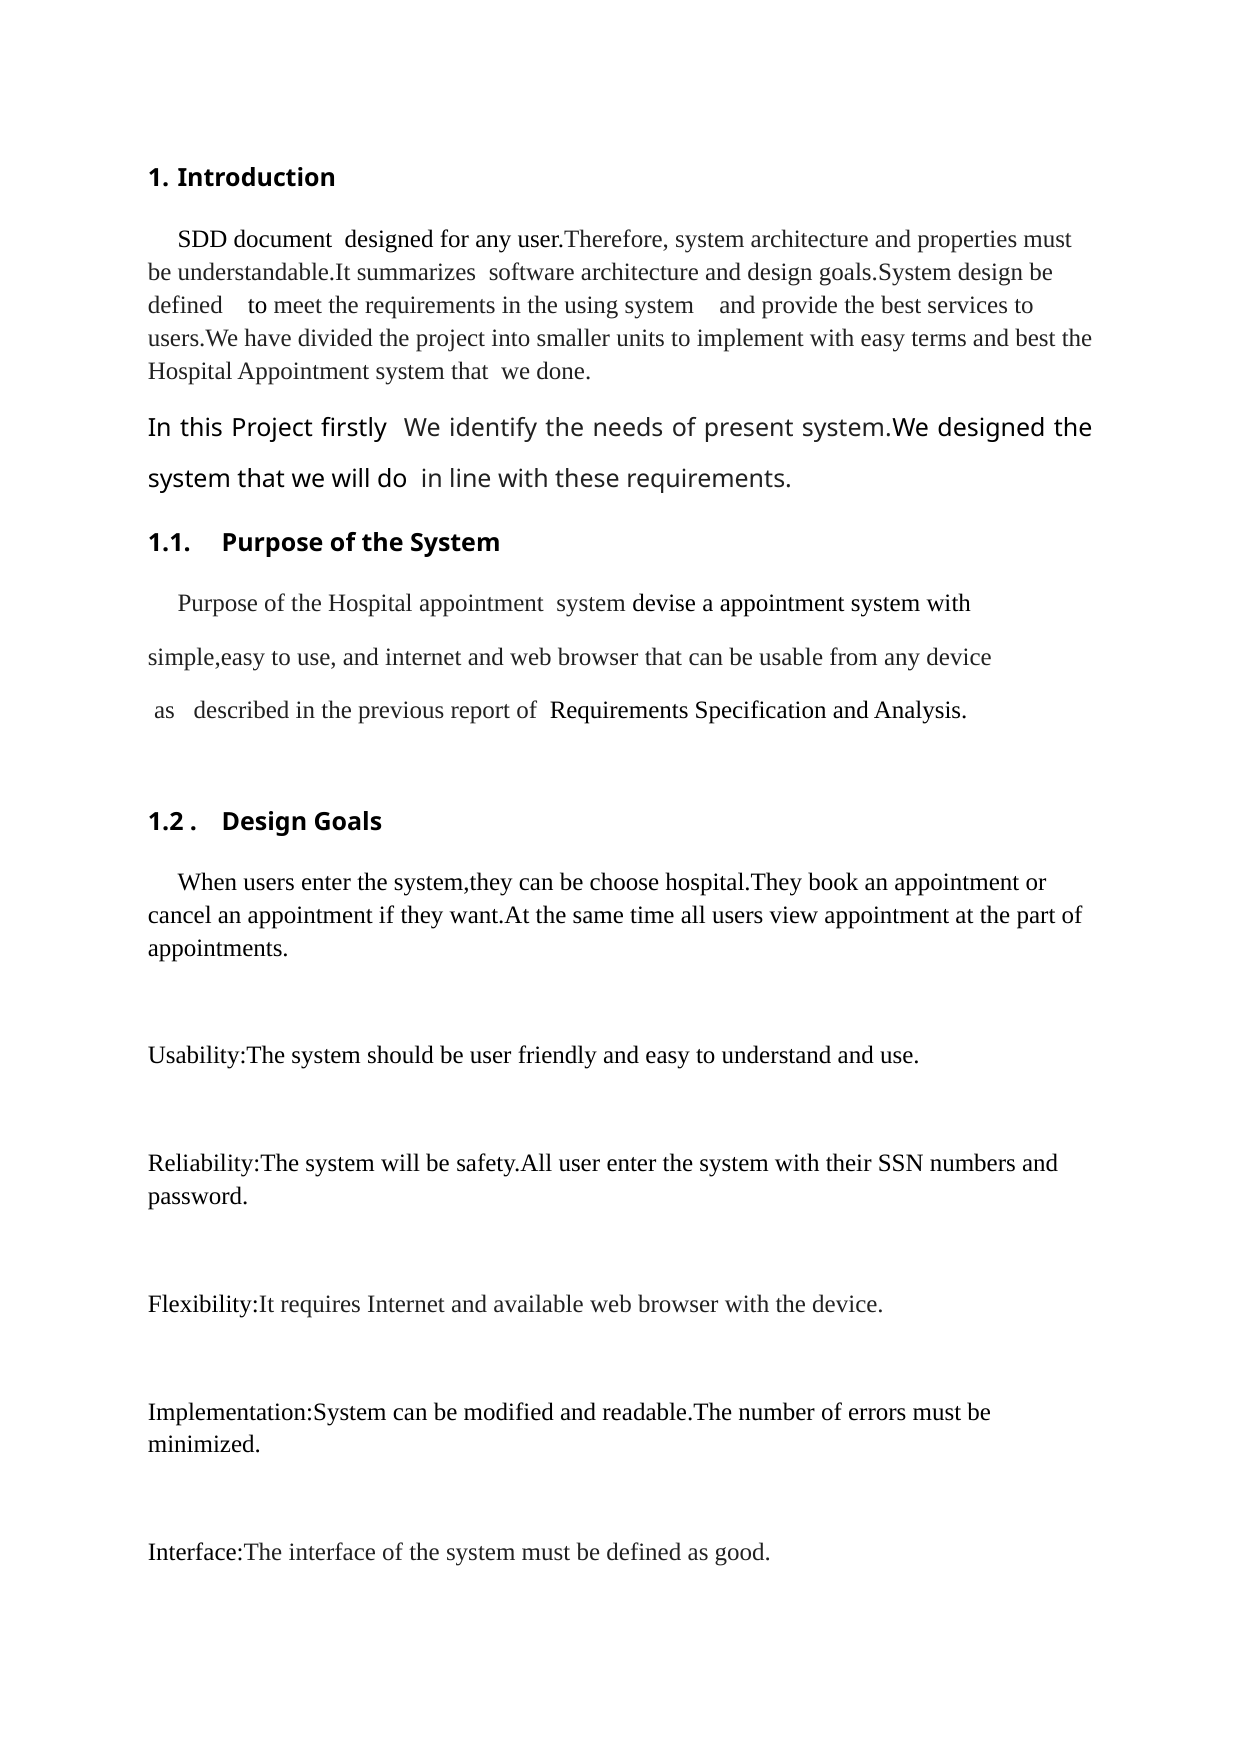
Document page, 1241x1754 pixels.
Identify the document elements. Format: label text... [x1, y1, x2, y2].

text Implementation:System can be modified and readable.The number of errors must be minimized. [148, 1397, 1093, 1458]
text SDD document designed for any user.Therefore, system architecture and properties must be understandable.It summarizes software architecture and design goals.System design be defined to meet the requirements in the using system and provide the best services to users.We have divided the project into smaller units to implement with easy terms and best the Hospital Appointment system that we done. [148, 224, 1093, 384]
text Usability:The system should be user friendly and easy to understand and use. [148, 1040, 1093, 1069]
text simple,easy to use, and internet and web browser that can be usable from any device [148, 642, 1093, 670]
text Purpose of the Hospital appointment system devise a appointment system with [148, 588, 1093, 616]
text Flexibility:It requires Internet and available web browser with the device. [148, 1289, 1093, 1318]
text When users enter the system,they can be choose hospital.They book an appointment or cancel an appointment if they want.At the same time all users view appointment at the part of appointments. [148, 867, 1093, 961]
text Interface:The interface of the system must be defined as good. [148, 1537, 1093, 1566]
subtitle 1.1. Purpose of the System [148, 524, 1093, 558]
subtitle 1.2 . Design Goals [148, 803, 1093, 837]
subtitle Introduction [148, 160, 1093, 194]
subtitle In this Project firstly We identify the needs of present system.We designed the system that we will do in line with these requirements. [148, 409, 1093, 495]
text Reliability:The system will be safety.All user enter the system with their SSN numbers and password. [148, 1148, 1093, 1210]
text as described in the previous report of Requirements Specification and Analysis. [148, 695, 1093, 724]
